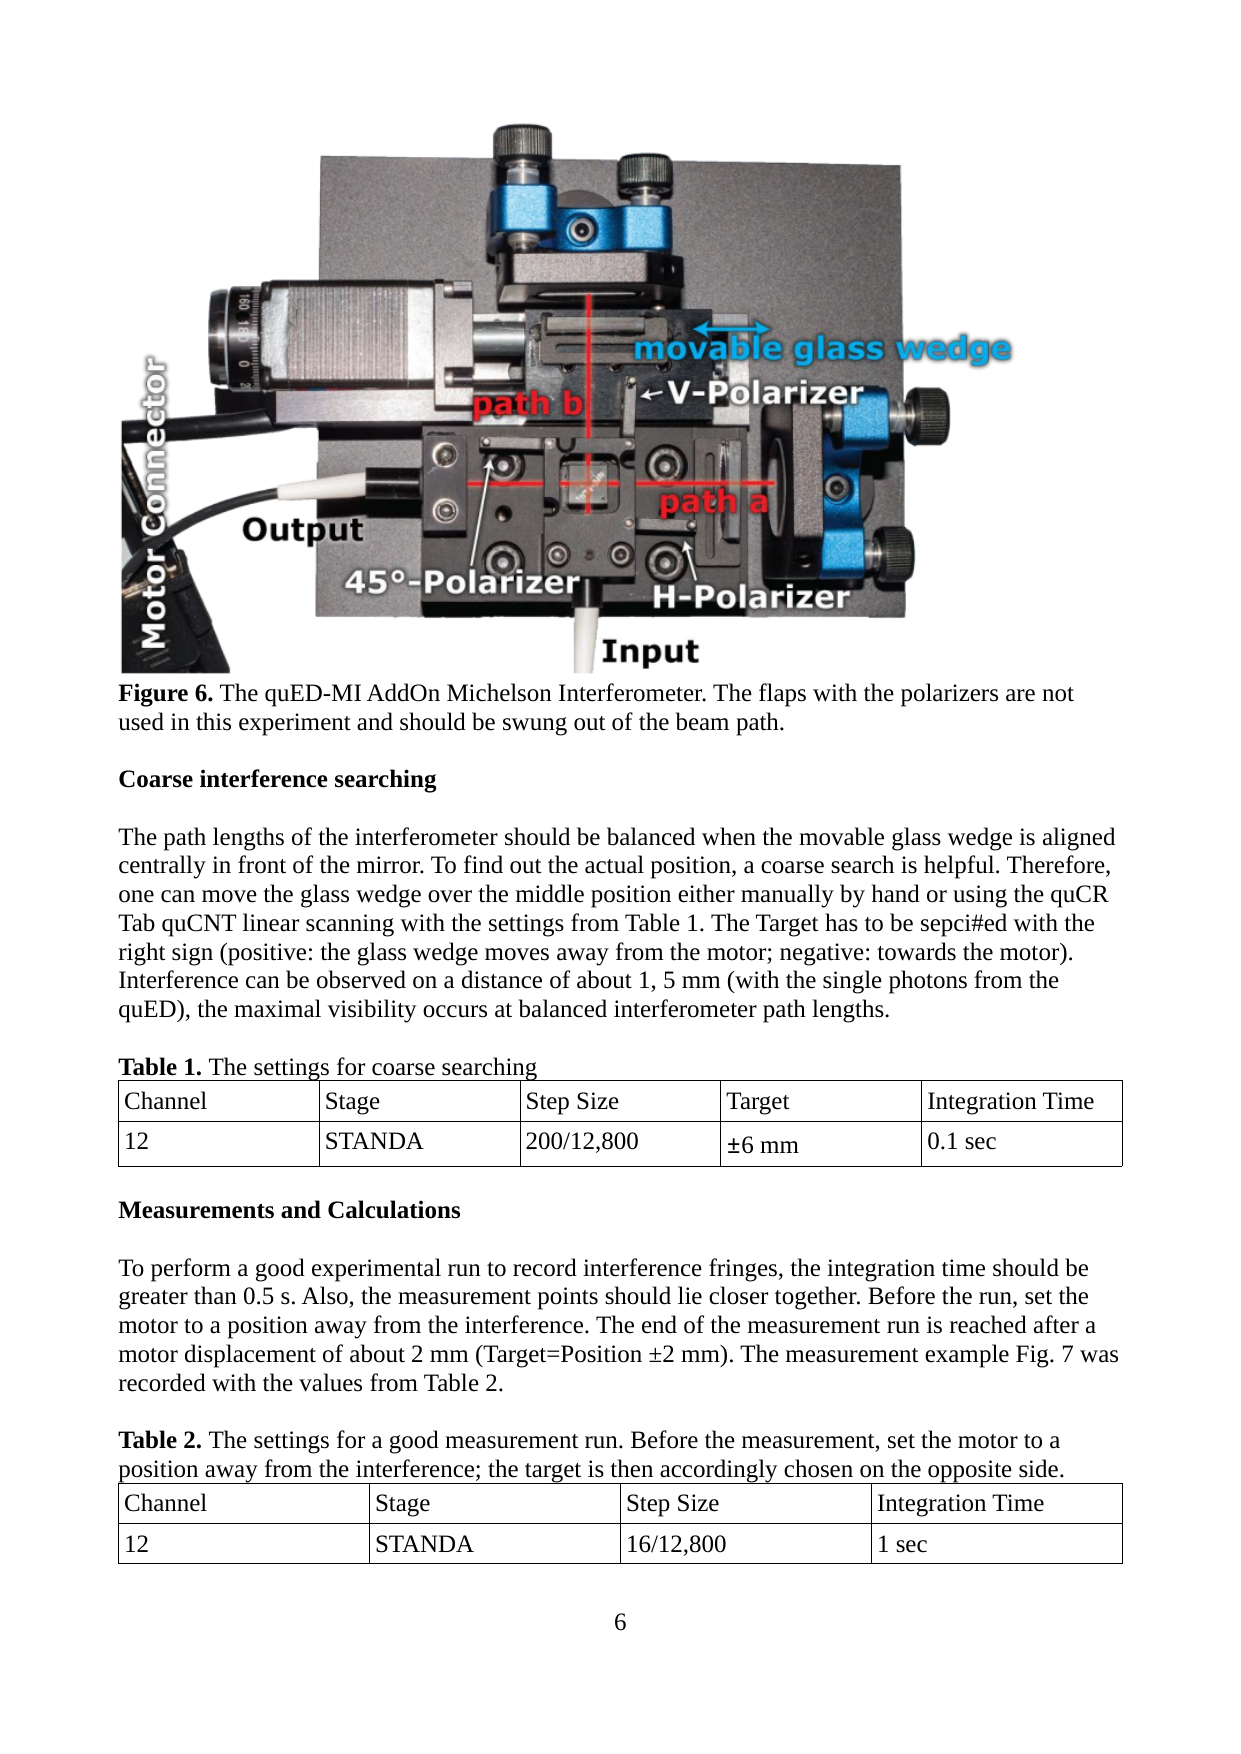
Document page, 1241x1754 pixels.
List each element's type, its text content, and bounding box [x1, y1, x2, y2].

table_header Stage [370, 1484, 620, 1523]
text Table 1. The settings for coarse searching [118, 1052, 1122, 1080]
table_cell 1 sec [872, 1524, 1122, 1563]
table_header Step Size [621, 1484, 871, 1523]
table_cell STANDA [370, 1524, 620, 1563]
table_header Stage [320, 1081, 520, 1121]
table_cell ±6 mm [721, 1122, 921, 1166]
table_cell 12 [119, 1524, 369, 1563]
table_header Channel [119, 1484, 369, 1523]
table_header Integration Time [872, 1484, 1122, 1523]
table_cell 16/12,800 [621, 1524, 871, 1563]
text To perform a good experimental run to record interference fringes, the integration time should be greater than 0.5 s. Also, the measurement points should lie closer together. Before the run, set the motor to a position away from the interference. The end of the measurement run is reached after a motor displacement of about 2 mm (Target=Position ±2 mm). The measurement example Fig. 7 was recorded with the values from Table 2. [118, 1253, 1122, 1396]
table_header Integration Time [922, 1081, 1122, 1121]
table_cell 200/12,800 [521, 1122, 720, 1166]
text Measurements and Calculations [118, 1195, 1122, 1224]
text Table 2. The settings for a good measurement run. Before the measurement, set the motor to a position away from the interference; the target is then accordingly chosen on the opposite side. [118, 1425, 1122, 1483]
table_header Target [721, 1081, 921, 1121]
table_header Step Size [521, 1081, 720, 1121]
table_cell 12 [119, 1122, 319, 1166]
text Coarse interference searching [118, 764, 1122, 793]
picture [116, 118, 1019, 678]
table_header Channel [119, 1081, 319, 1121]
text The path lengths of the interferometer should be balanced when the movable glass wedge is aligned centrally in front of the mirror. To find out the actual position, a coarse search is helpful. Therefore, one can move the glass wedge over the middle position either manually by hand or using the quCR Tab quCNT linear scanning with the settings from Table 1. The Target has to be sepci#ed with the right sign (positive: the glass wedge moves away from the motor; negative: towards the motor). Interference can be observed on a distance of about 1, 5 mm (with the single photons from the quED), the maximal visibility occurs at balanced interferometer path lengths. [118, 822, 1122, 1023]
table_cell STANDA [320, 1122, 520, 1166]
table_cell 0.1 sec [922, 1122, 1122, 1166]
text Figure 6. The quED-MI AddOn Michelson Interferometer. The flaps with the polarizers are not used in this experiment and should be swung out of the beam path. [118, 118, 1122, 735]
